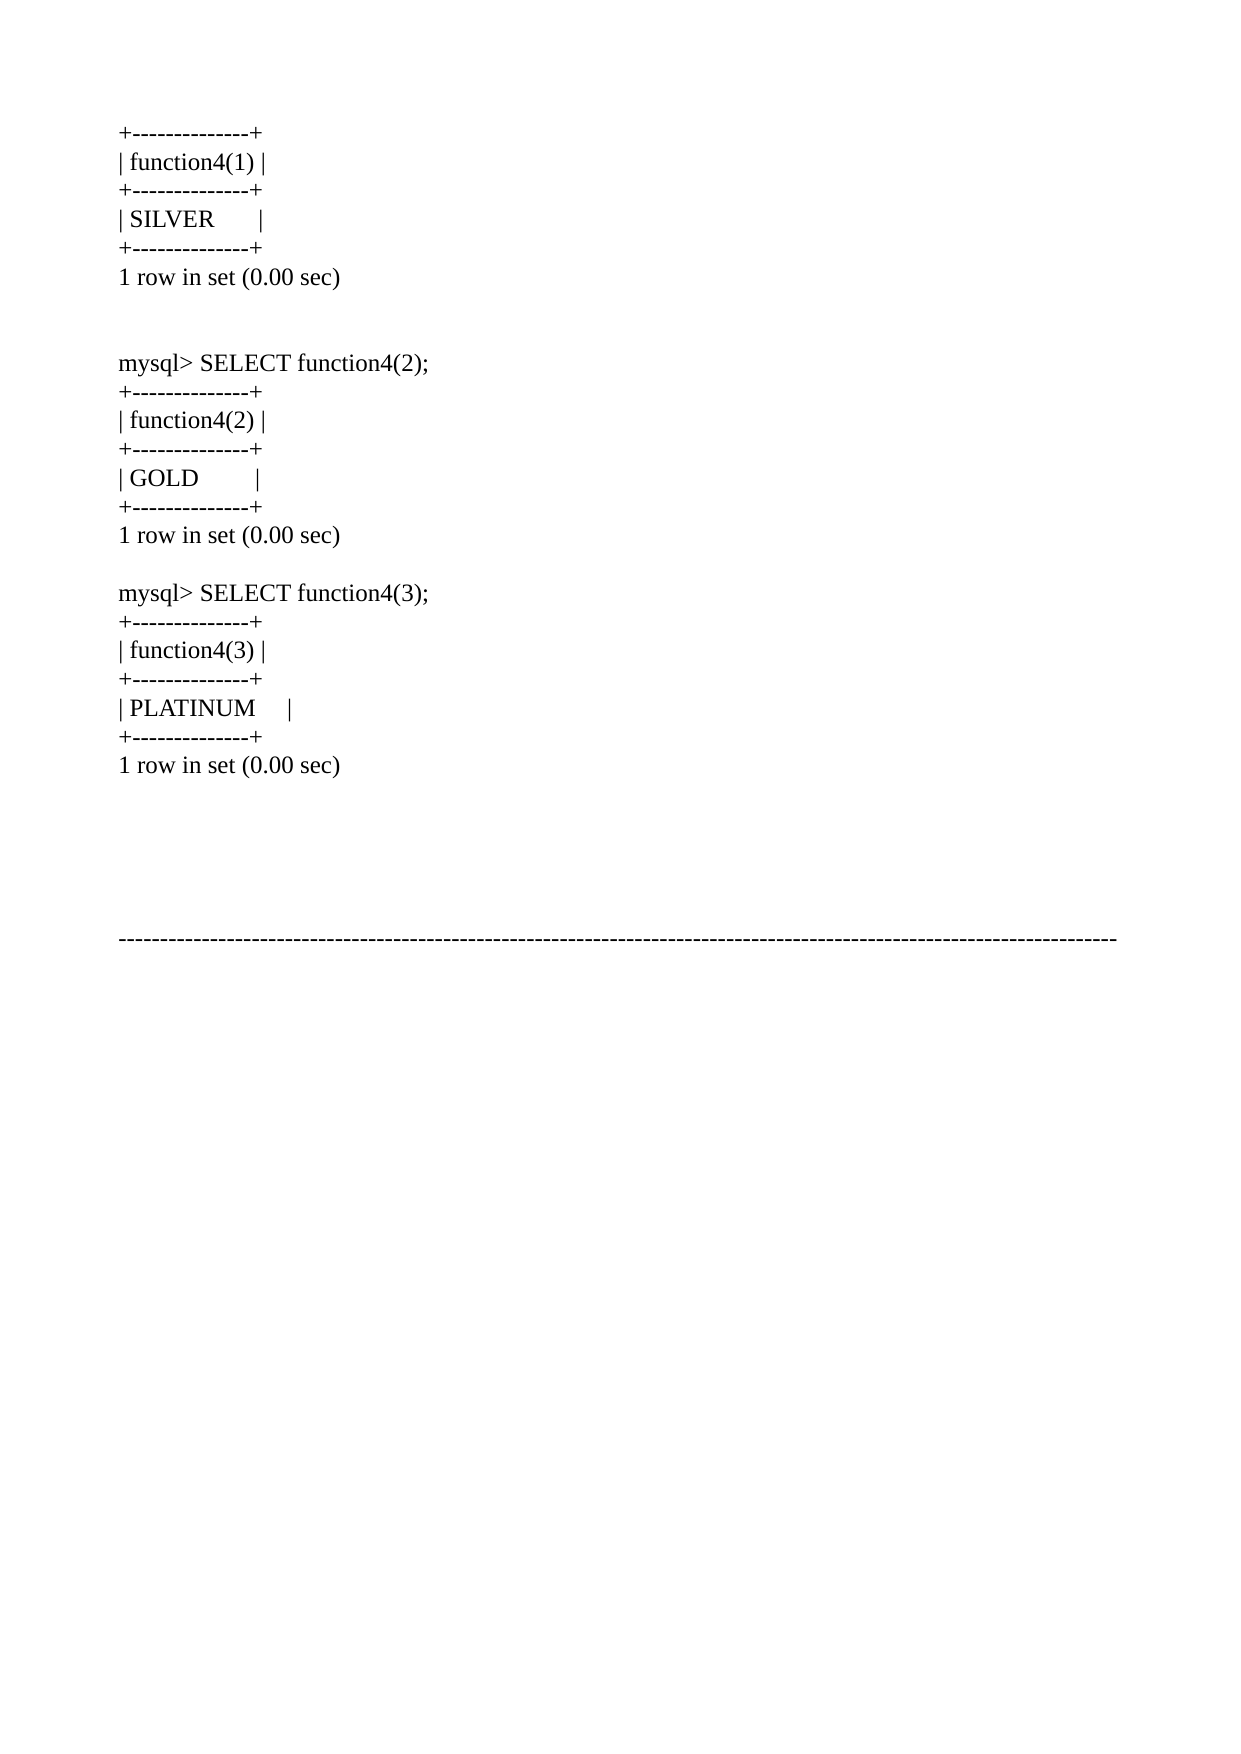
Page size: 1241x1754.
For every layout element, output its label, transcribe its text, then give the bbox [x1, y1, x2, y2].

text +--------------+ [118, 176, 1122, 204]
text +--------------+ [118, 492, 1122, 521]
text +--------------+ [118, 118, 1122, 147]
text | SILVER | [118, 204, 1122, 233]
text | function4(1) | [118, 147, 1122, 176]
text | GOLD | [118, 463, 1122, 492]
text | PLATINUM | [118, 693, 1122, 722]
text 1 row in set (0.00 sec) [118, 262, 1122, 291]
text +--------------+ [118, 233, 1122, 262]
text mysql> SELECT function4(3); [118, 578, 1122, 607]
text 1 row in set (0.00 sec) [118, 521, 1122, 549]
text mysql> SELECT function4(2); [118, 348, 1122, 377]
text +--------------+ [118, 377, 1122, 406]
text +--------------+ [118, 607, 1122, 636]
text +--------------+ [118, 434, 1122, 463]
text +--------------+ [118, 722, 1122, 751]
text ------------------------------------------------------------------------------------------------------------------------ [118, 923, 1122, 952]
text | function4(2) | [118, 406, 1122, 434]
text 1 row in set (0.00 sec) [118, 751, 1122, 779]
text +--------------+ [118, 664, 1122, 693]
text | function4(3) | [118, 636, 1122, 664]
